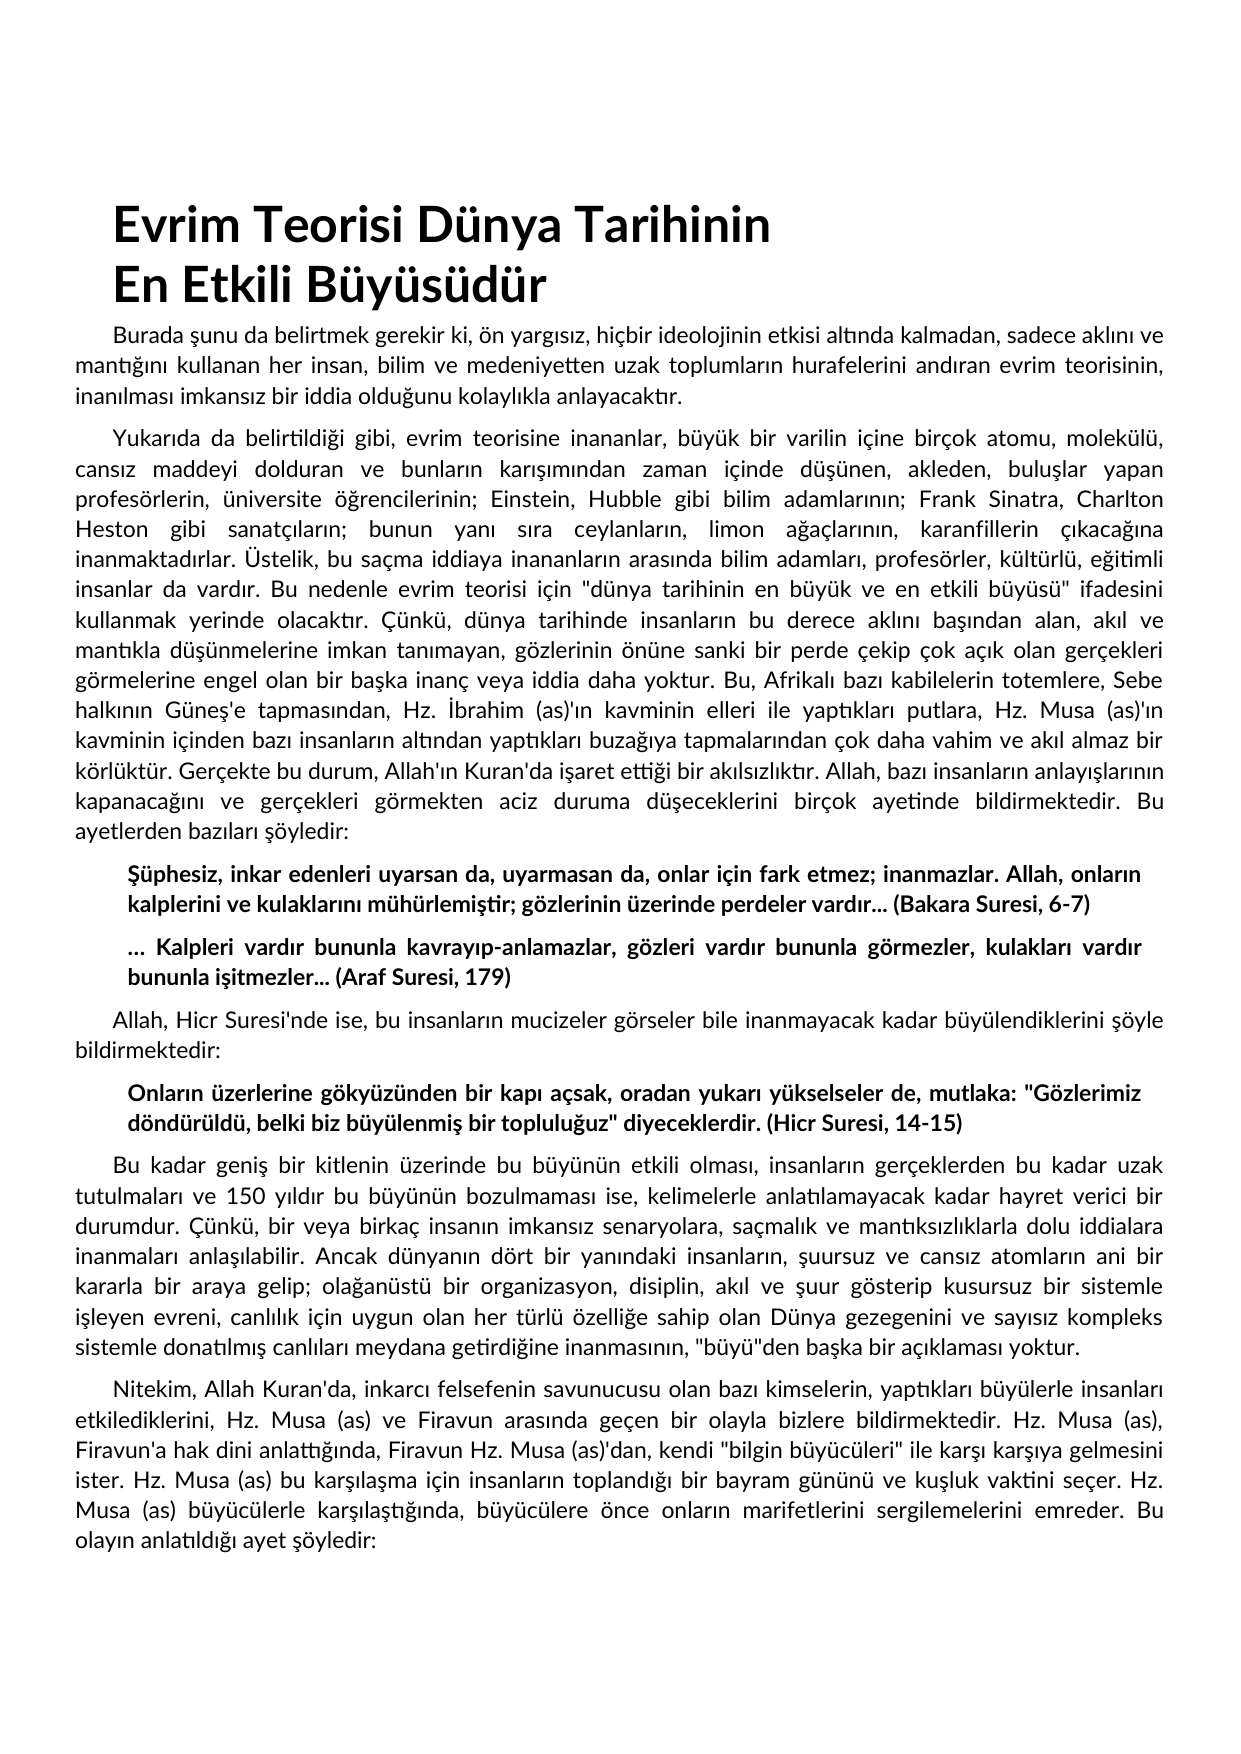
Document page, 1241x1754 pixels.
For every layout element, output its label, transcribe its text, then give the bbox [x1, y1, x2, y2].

text Şüphesiz, inkar edenleri uyarsan da, uyarmasan da, onlar için fark etmez; inanmazlar. Allah, onların kalplerini ve kulaklarını mühürlemiştir; gözlerinin üzerinde perdeler vardır... (Bakara Suresi, 6-7) [127, 859, 1143, 917]
text Onların üzerlerine gökyüzünden bir kapı açsak, oradan yukarı yükselseler de, mutlaka: "Gözlerimiz döndürüldü, belki biz büyülenmiş bir topluluğuz" diyeceklerdir. (Hicr Suresi, 14-15) [127, 1078, 1143, 1136]
text Yukarıda da belirtildiği gibi, evrim teorisine inananlar, büyük bir varilin içine birçok atomu, molekülü, cansız maddeyi dolduran ve bunların karışımından zaman içinde düşünen, akleden, buluşlar yapan profesörlerin, üniversite öğrencilerinin; Einstein, Hubble gibi bilim adamlarının; Frank Sinatra, Charlton Heston gibi sanatçıların; bunun yanı sıra ceylanların, limon ağaçlarının, karanfillerin çıkacağına inanmaktadırlar. Üstelik, bu saçma iddiaya inananların arasında bilim adamları, profesörler, kültürlü, eğitimli insanlar da vardır. Bu nedenle evrim teorisi için "dünya tarihinin en büyük ve en etkili büyüsü" ifadesini kullanmak yerinde olacaktır. Çünkü, dünya tarihinde insanların bu derece aklını başından alan, akıl ve mantıkla düşünmelerine imkan tanımayan, gözlerinin önüne sanki bir perde çekip çok açık olan gerçekleri görmelerine engel olan bir başka inanç veya iddia daha yoktur. Bu, Afrikalı bazı kabilelerin totemlere, Sebe halkının Güneş'e tapmasından, Hz. İbrahim (as)'ın kavminin elleri ile yaptıkları putlara, Hz. Musa (as)'ın kavminin içinden bazı insanların altından yaptıkları buzağıya tapmalarından çok daha vahim ve akıl almaz bir körlüktür. Gerçekte bu durum, Allah'ın Kuran'da işaret ettiği bir akılsızlıktır. Allah, bazı insanların anlayışlarının kapanacağını ve gerçekleri görmekten aciz duruma düşeceklerini birçok ayetinde bildirmektedir. Bu ayetlerden bazıları şöyledir: [75, 424, 1165, 844]
text Bu kadar geniş bir kitlenin üzerinde bu büyünün etkili olması, insanların gerçeklerden bu kadar uzak tutulmaları ve 150 yıldır bu büyünün bozulmaması ise, kelimelerle anlatılamayacak kadar hayret verici bir durumdur. Çünkü, bir veya birkaç insanın imkansız senaryolara, saçmalık ve mantıksızlıklarla dolu iddialara inanmaları anlaşılabilir. Ancak dünyanın dört bir yanındaki insanların, şuursuz ve cansız atomların ani bir kararla bir araya gelip; olağanüstü bir organizasyon, disiplin, akıl ve şuur gösterip kusursuz bir sistemle işleyen evreni, canlılık için uygun olan her türlü özelliğe sahip olan Dünya gezegenini ve sayısız kompleks sistemle donatılmış canlıları meydana getirdiğine inanmasının, "büyü"den başka bir açıklaması yoktur. [75, 1151, 1165, 1360]
text Burada şunu da belirtmek gerekir ki, ön yargısız, hiçbir ideolojinin etkisi altında kalmadan, sadece aklını ve mantığını kullanan her insan, bilim ve medeniyetten uzak toplumların hurafelerini andıran evrim teorisinin, inanılması imkansız bir iddia olduğunu kolaylıkla anlayacaktır. [75, 321, 1165, 409]
text Allah, Hicr Suresi'nde ise, bu insanların mucizeler görseler bile inanmayacak kadar büyülendiklerini şöyle bildirmektedir: [75, 1005, 1165, 1063]
text Nitekim, Allah Kuran'da, inkarcı felsefenin savunucusu olan bazı kimselerin, yaptıkları büyülerle insanları etkilediklerini, Hz. Musa (as) ve Firavun arasında geçen bir olayla bizlere bildirmektedir. Hz. Musa (as), Firavun'a hak dini anlattığında, Firavun Hz. Musa (as)'dan, kendi "bilgin büyücüleri" ile karşı karşıya gelmesini ister. Hz. Musa (as) bu karşılaşma için insanların toplandığı bir bayram gününü ve kuşluk vaktini seçer. Hz. Musa (as) büyücülerle karşılaştığında, büyücülere önce onların marifetlerini sergilemelerini emreder. Bu olayın anlatıldığı ayet şöyledir: [75, 1375, 1165, 1554]
text … Kalpleri vardır bununla kavrayıp-anlamazlar, gözleri vardır bununla görmezler, kulakları vardır bununla işitmezler... (Araf Suresi, 179) [127, 932, 1143, 990]
subtitle Evrim Teorisi Dünya Tarihinin En Etkili Büyüsüdür [112, 193, 1165, 313]
